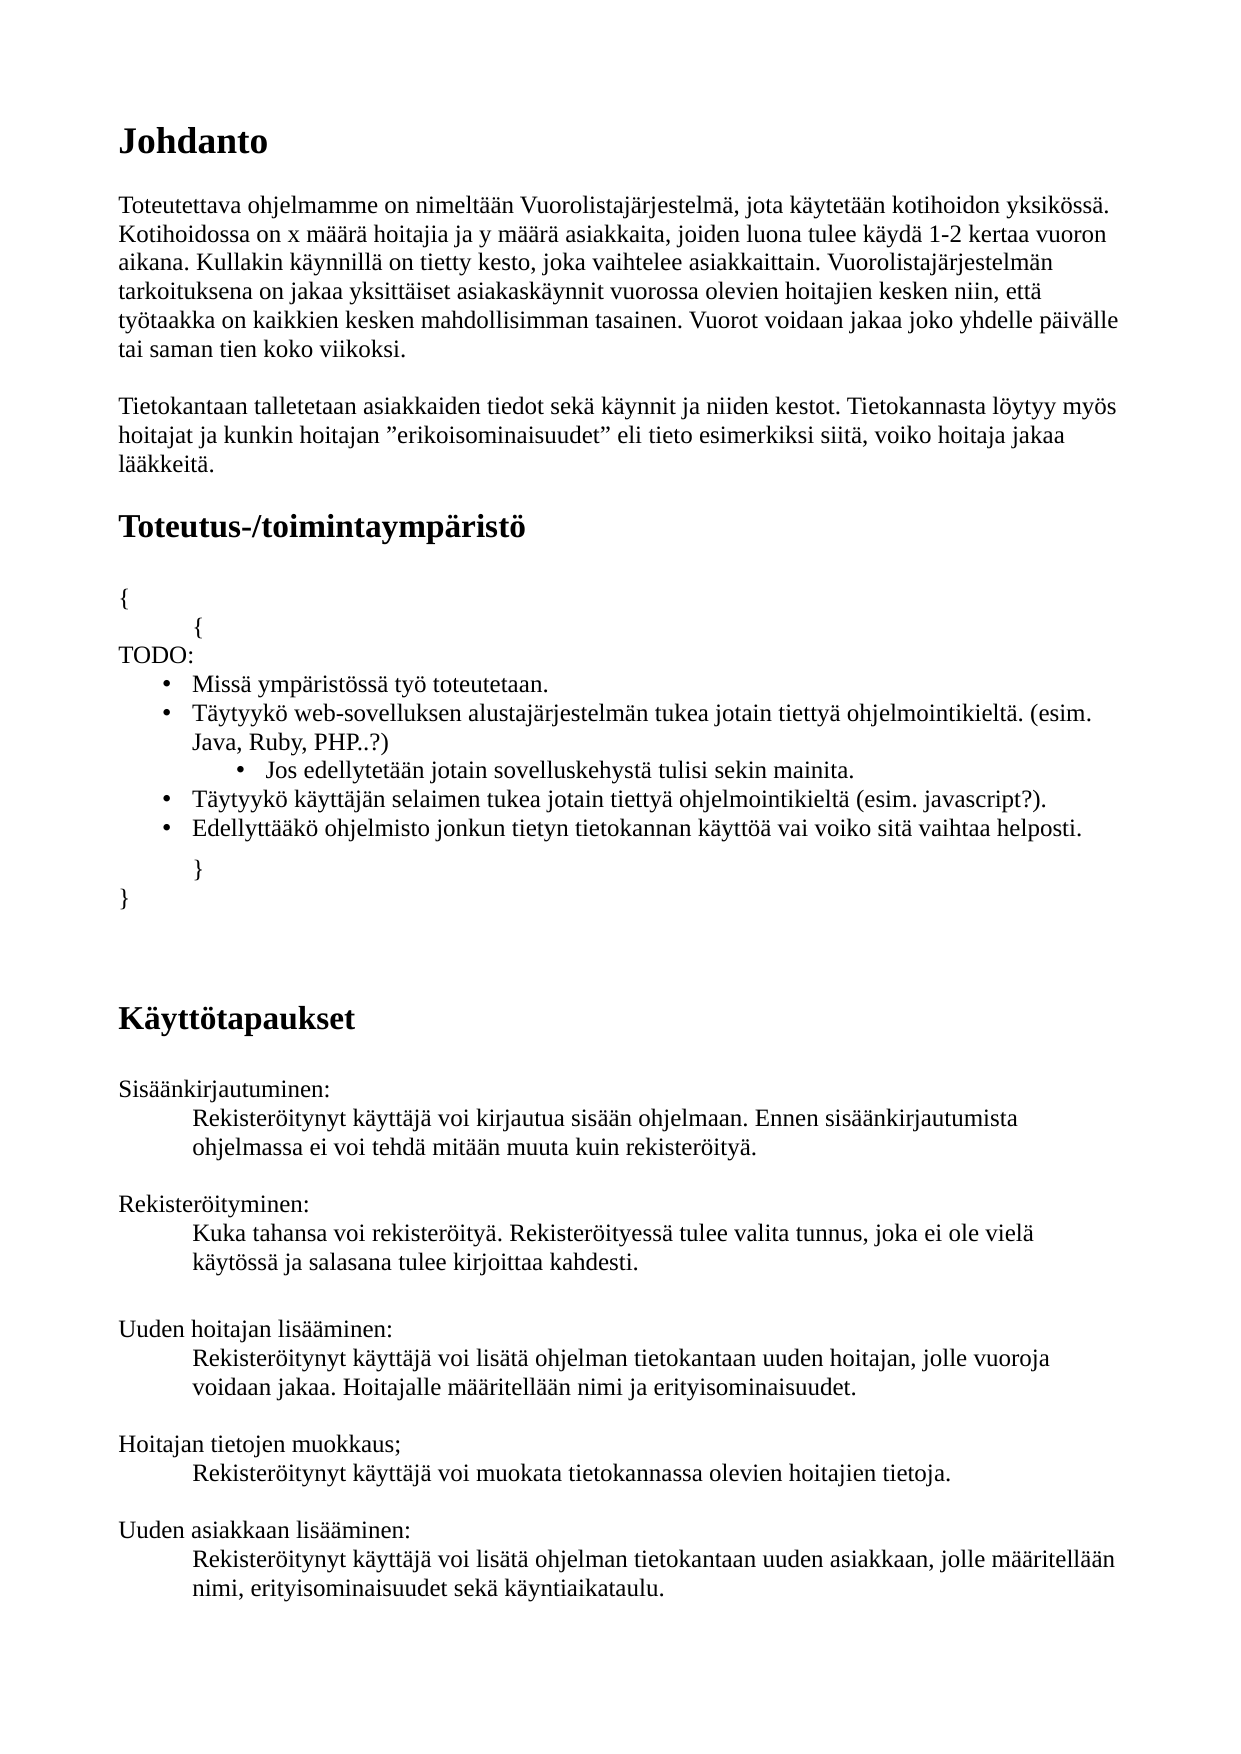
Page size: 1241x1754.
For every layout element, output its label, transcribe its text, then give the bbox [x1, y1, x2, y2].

text { [118, 583, 1122, 612]
list Täytyykö web-sovelluksen alustajärjestelmän tukea jotain tiettyä ohjelmointikieltä. (esim. Java, Ruby, PHP..?) [162, 698, 1122, 755]
text Rekisteröitynyt käyttäjä voi lisätä ohjelman tietokantaan uuden hoitajan, jolle vuoroja voidaan jakaa. Hoitajalle määritellään nimi ja erityisominaisuudet. [118, 1343, 1122, 1400]
list Edellyttääkö ohjelmisto jonkun tietyn tietokannan käyttöä vai voiko sitä vaihtaa helposti. [162, 813, 1122, 842]
text Uuden asiakkaan lisääminen: [118, 1515, 1122, 1544]
text Rekisteröitynyt käyttäjä voi muokata tietokannassa olevien hoitajien tietoja. [118, 1458, 1122, 1487]
text Tietokantaan talletetaan asiakkaiden tiedot sekä käynnit ja niiden kestot. Tietokannasta löytyy myös hoitajat ja kunkin hoitajan ”erikoisominaisuudet” eli tieto esimerkiksi siitä, voiko hoitaja jakaa lääkkeitä. [118, 391, 1122, 477]
text Toteutus-/toimintaympäristö [118, 506, 1122, 544]
text Johdanto [118, 118, 1122, 161]
list Jos edellytetään jotain sovelluskehystä tulisi sekin mainita. [236, 755, 1122, 784]
list Missä ympäristössä työ toteutetaan. [162, 669, 1122, 698]
list Täytyykö käyttäjän selaimen tukea jotain tiettyä ohjelmointikieltä (esim. javascript?). [162, 784, 1122, 813]
text Rekisteröitynyt käyttäjä voi kirjautua sisään ohjelmaan. Ennen sisäänkirjautumista ohjelmassa ei voi tehdä mitään muuta kuin rekisteröityä. [118, 1103, 1122, 1161]
text Rekisteröityminen: [118, 1189, 1122, 1218]
text Käyttötapaukset [118, 998, 1122, 1036]
text Toteutettava ohjelmamme on nimeltään Vuorolistajärjestelmä, jota käytetään kotihoidon yksikössä. [118, 190, 1122, 219]
text Rekisteröitynyt käyttäjä voi lisätä ohjelman tietokantaan uuden asiakkaan, jolle määritellään [118, 1544, 1122, 1573]
text Sisäänkirjautuminen: [118, 1074, 1122, 1103]
text { [118, 612, 1122, 640]
text TODO: [118, 640, 1122, 669]
text Kuka tahansa voi rekisteröityä. Rekisteröityessä tulee valita tunnus, joka ei ole vielä käytössä ja salasana tulee kirjoittaa kahdesti. [118, 1218, 1122, 1276]
text } [118, 883, 1122, 912]
text nimi, erityisominaisuudet sekä käyntiaikataulu. [118, 1573, 1122, 1602]
text Hoitajan tietojen muokkaus; [118, 1429, 1122, 1458]
text Kotihoidossa on x määrä hoitajia ja y määrä asiakkaita, joiden luona tulee käydä 1-2 kertaa vuoron aikana. Kullakin käynnillä on tietty kesto, joka vaihtelee asiakkaittain. Vuorolistajärjestelmän tarkoituksena on jakaa yksittäiset asiakaskäynnit vuorossa olevien hoitajien kesken niin, että työtaakka on kaikkien kesken mahdollisimman tasainen. Vuorot voidaan jakaa joko yhdelle päivälle tai saman tien koko viikoksi. [118, 219, 1122, 362]
text } [118, 854, 1122, 883]
text Uuden hoitajan lisääminen: [118, 1314, 1122, 1343]
